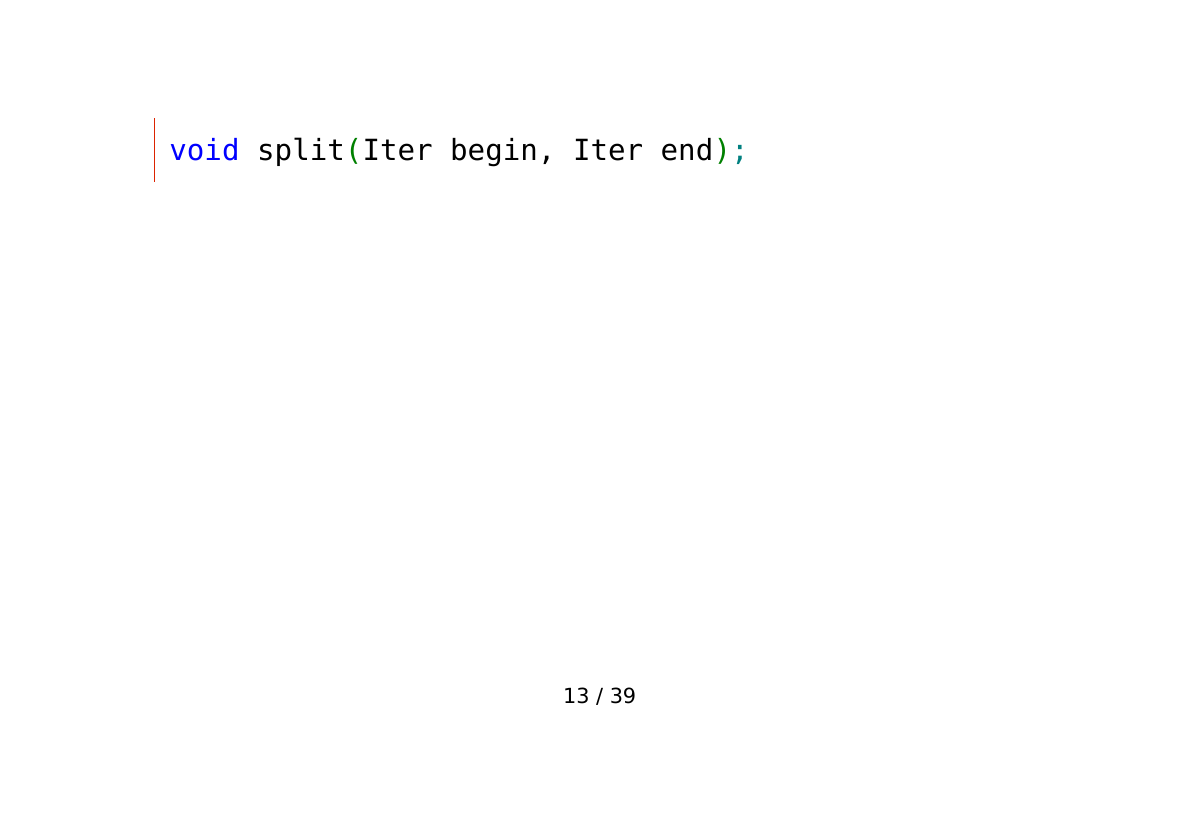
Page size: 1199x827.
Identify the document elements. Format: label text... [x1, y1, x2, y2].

text void split(Iter begin, Iter end); [155, 118, 1081, 182]
